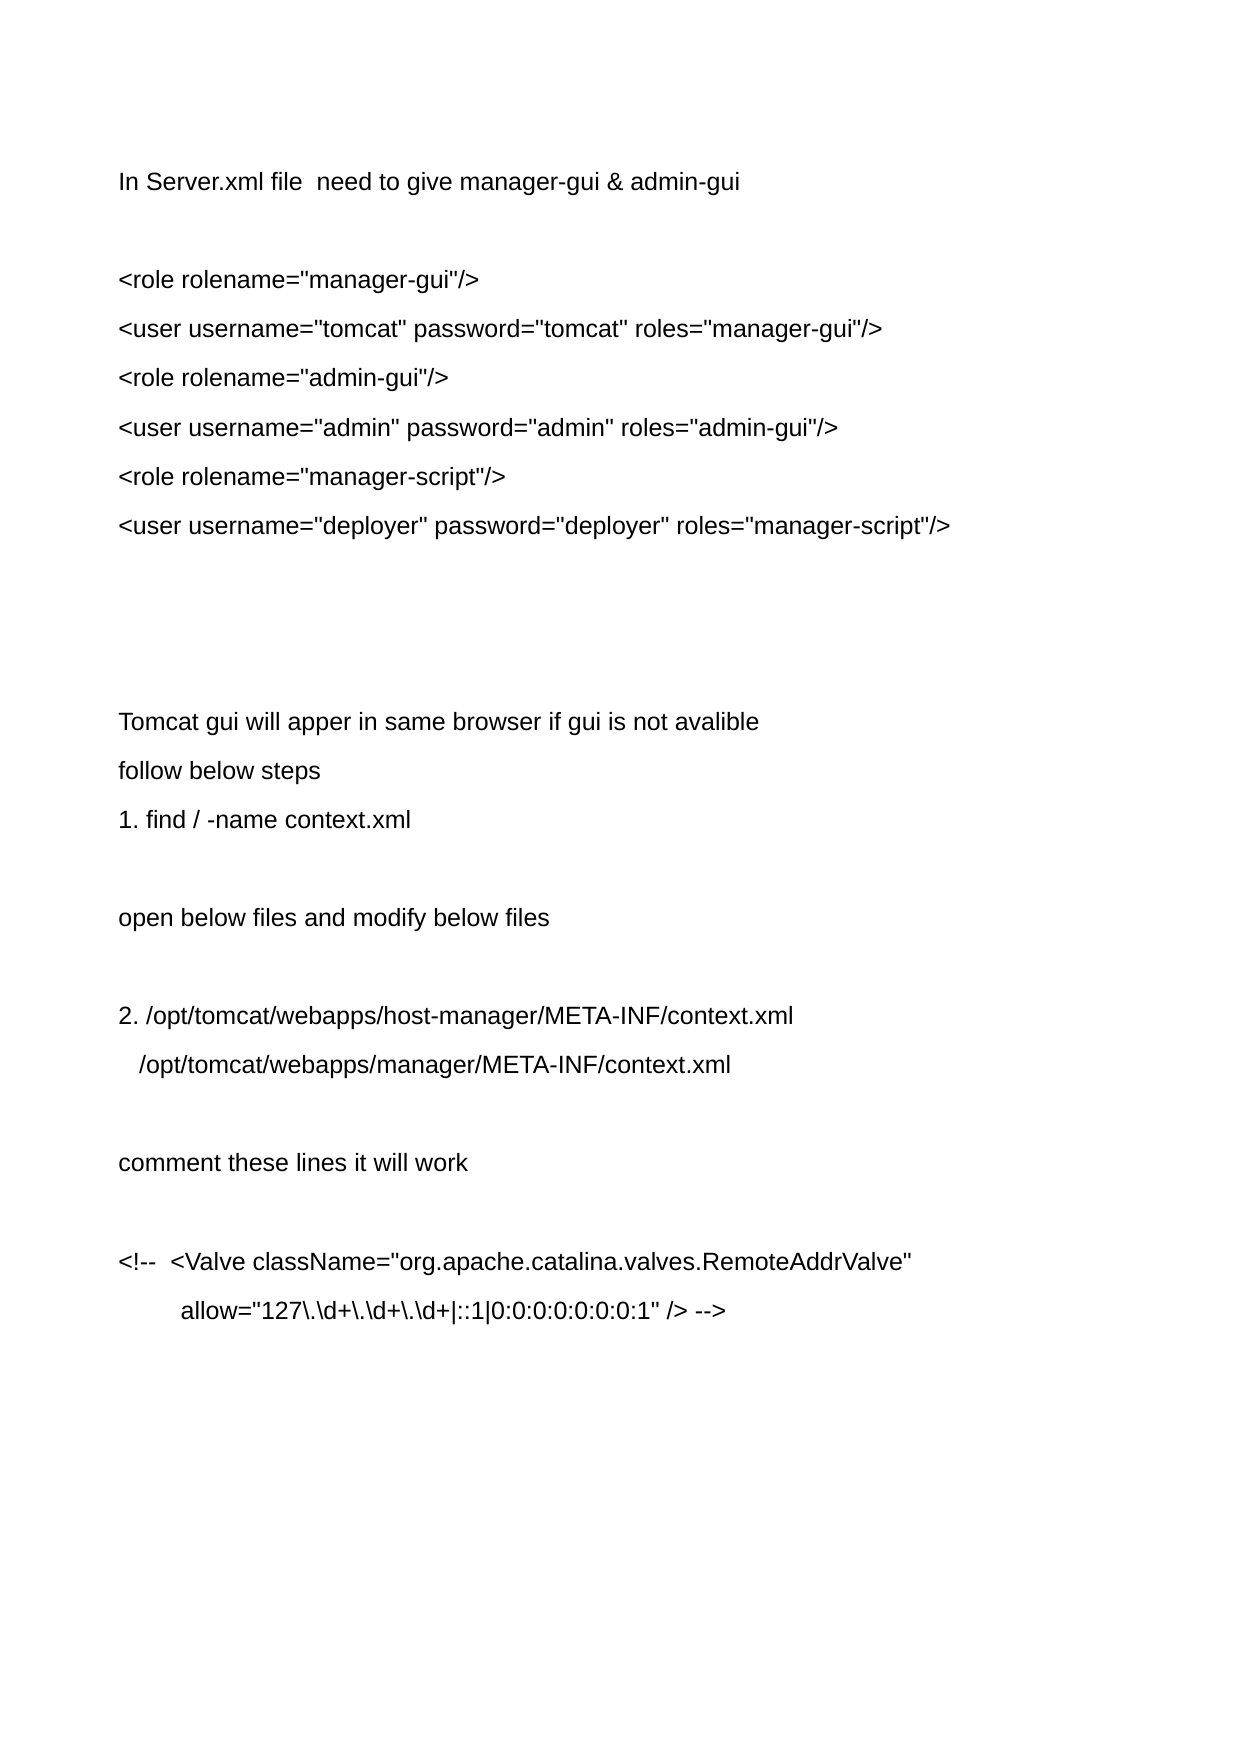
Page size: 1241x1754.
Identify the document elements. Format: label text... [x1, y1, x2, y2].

text In Server.xml file need to give manager-gui & admin-gui [118, 167, 1122, 196]
text <user username="deployer" password="deployer" roles="manager-script"/> [118, 511, 1122, 539]
text /opt/tomcat/webapps/manager/META-INF/context.xml [118, 1050, 1122, 1079]
text <role rolename="manager-script"/> [118, 462, 1122, 490]
text 2. /opt/tomcat/webapps/host-manager/META-INF/context.xml [118, 1001, 1122, 1030]
text Tomcat gui will apper in same browser if gui is not avalible [118, 707, 1122, 736]
text <role rolename="manager-gui"/> [118, 265, 1122, 294]
text <role rolename="admin-gui"/> [118, 363, 1122, 392]
text <user username="tomcat" password="tomcat" roles="manager-gui"/> [118, 314, 1122, 343]
text 1. find / -name context.xml [118, 805, 1122, 834]
text open below files and modify below files [118, 903, 1122, 932]
text allow="127\.\d+\.\d+\.\d+|::1|0:0:0:0:0:0:0:1" /> --> [118, 1296, 1122, 1324]
text comment these lines it will work [118, 1148, 1122, 1177]
text follow below steps [118, 756, 1122, 785]
text <!-- <Valve className="org.apache.catalina.valves.RemoteAddrValve" [118, 1247, 1122, 1275]
text <user username="admin" password="admin" roles="admin-gui"/> [118, 412, 1122, 441]
